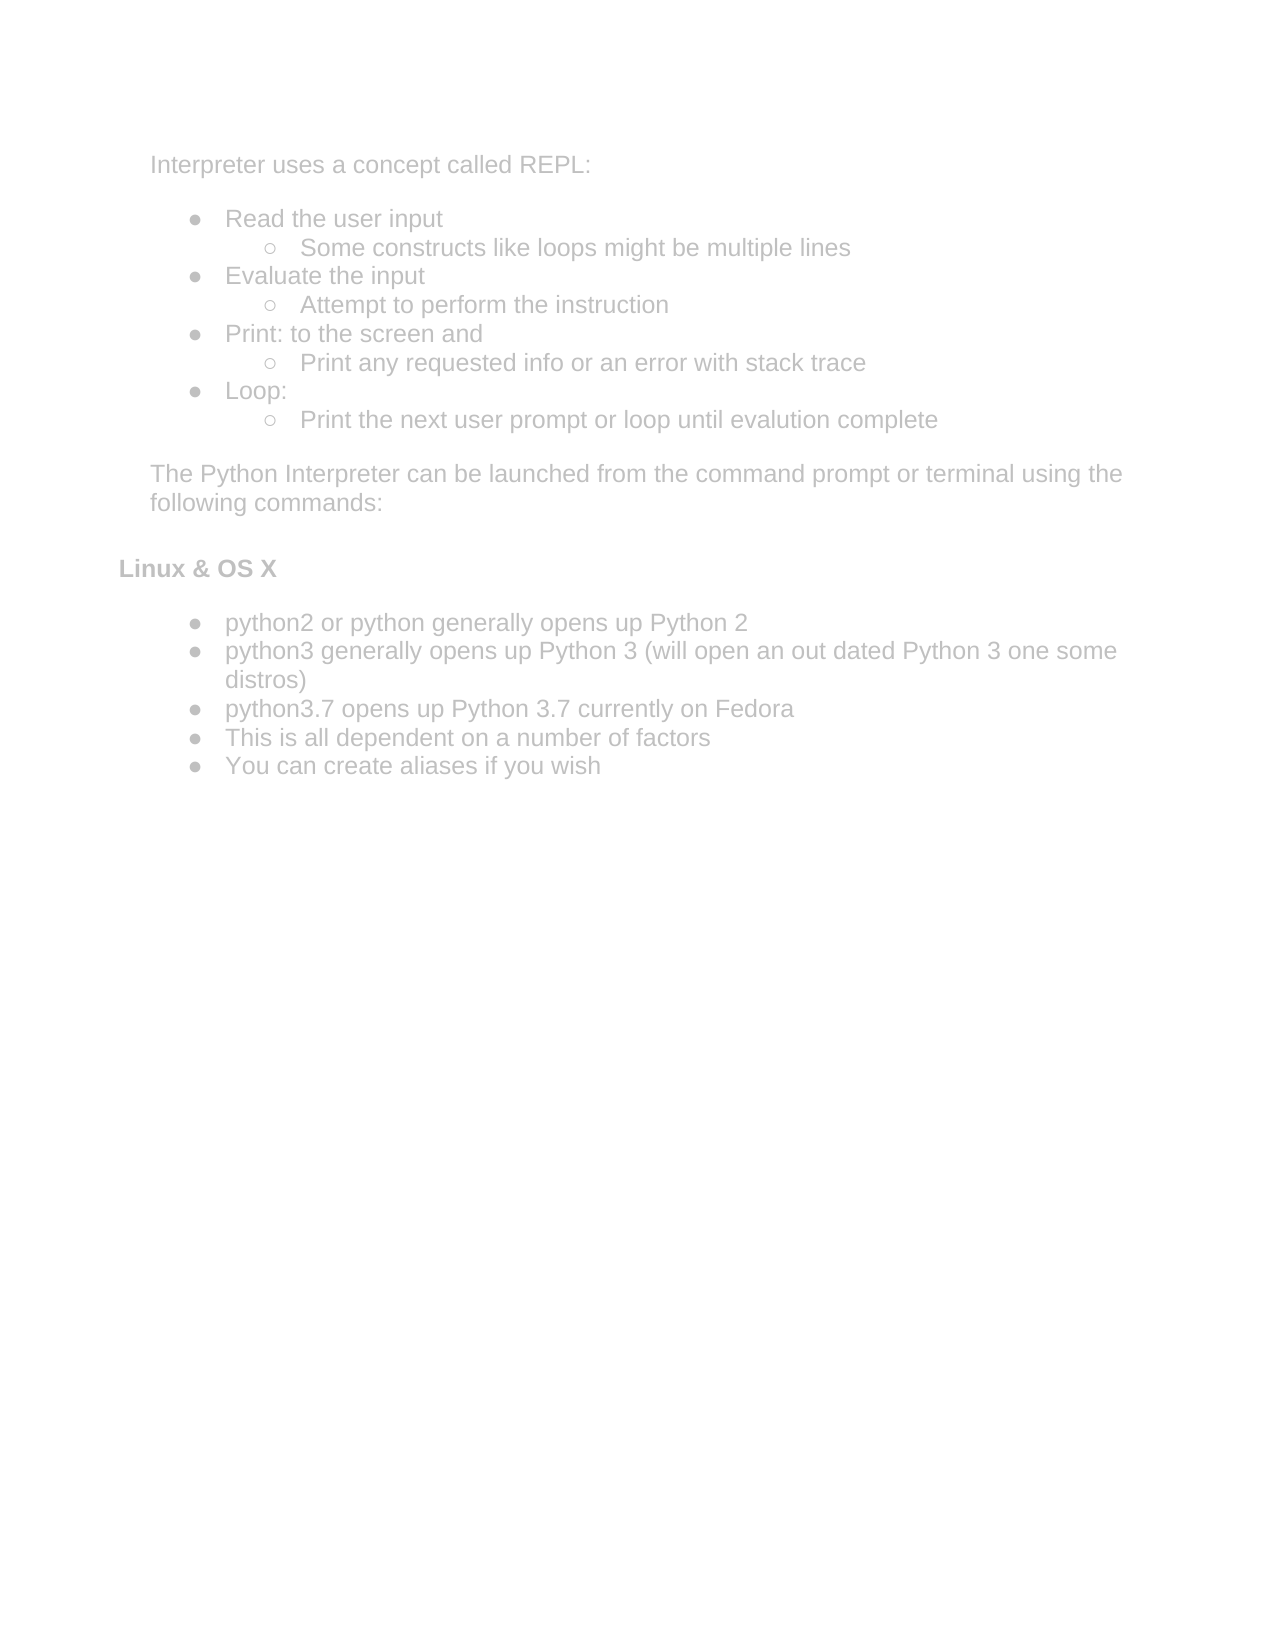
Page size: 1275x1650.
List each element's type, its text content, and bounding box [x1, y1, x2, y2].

list Print: to the screen and [187, 319, 1125, 347]
list Print any requested info or an error with stack trace [262, 347, 1125, 376]
list python3.7 opens up Python 3.7 currently on Fedora [187, 694, 1125, 722]
list Evaluate the input [187, 261, 1125, 290]
list This is all dependent on a number of factors [187, 722, 1125, 751]
text The Python Interpreter can be launched from the command prompt or terminal using the following commands: [150, 459, 1125, 516]
list Read the user input [187, 204, 1125, 232]
list Print the next user prompt or loop until evalution complete [262, 405, 1125, 434]
subtitle Linux & OS X [119, 554, 1125, 582]
list python2 or python generally opens up Python 2 [187, 607, 1125, 636]
text Interpreter uses a concept called REPL: [150, 150, 1125, 179]
list python3 generally opens up Python 3 (will open an out dated Python 3 one some distros) [187, 636, 1125, 694]
list Some constructs like loops might be multiple lines [262, 232, 1125, 261]
list Attempt to perform the instruction [262, 290, 1125, 319]
list You can create aliases if you wish [187, 751, 1125, 780]
list Loop: [187, 376, 1125, 405]
